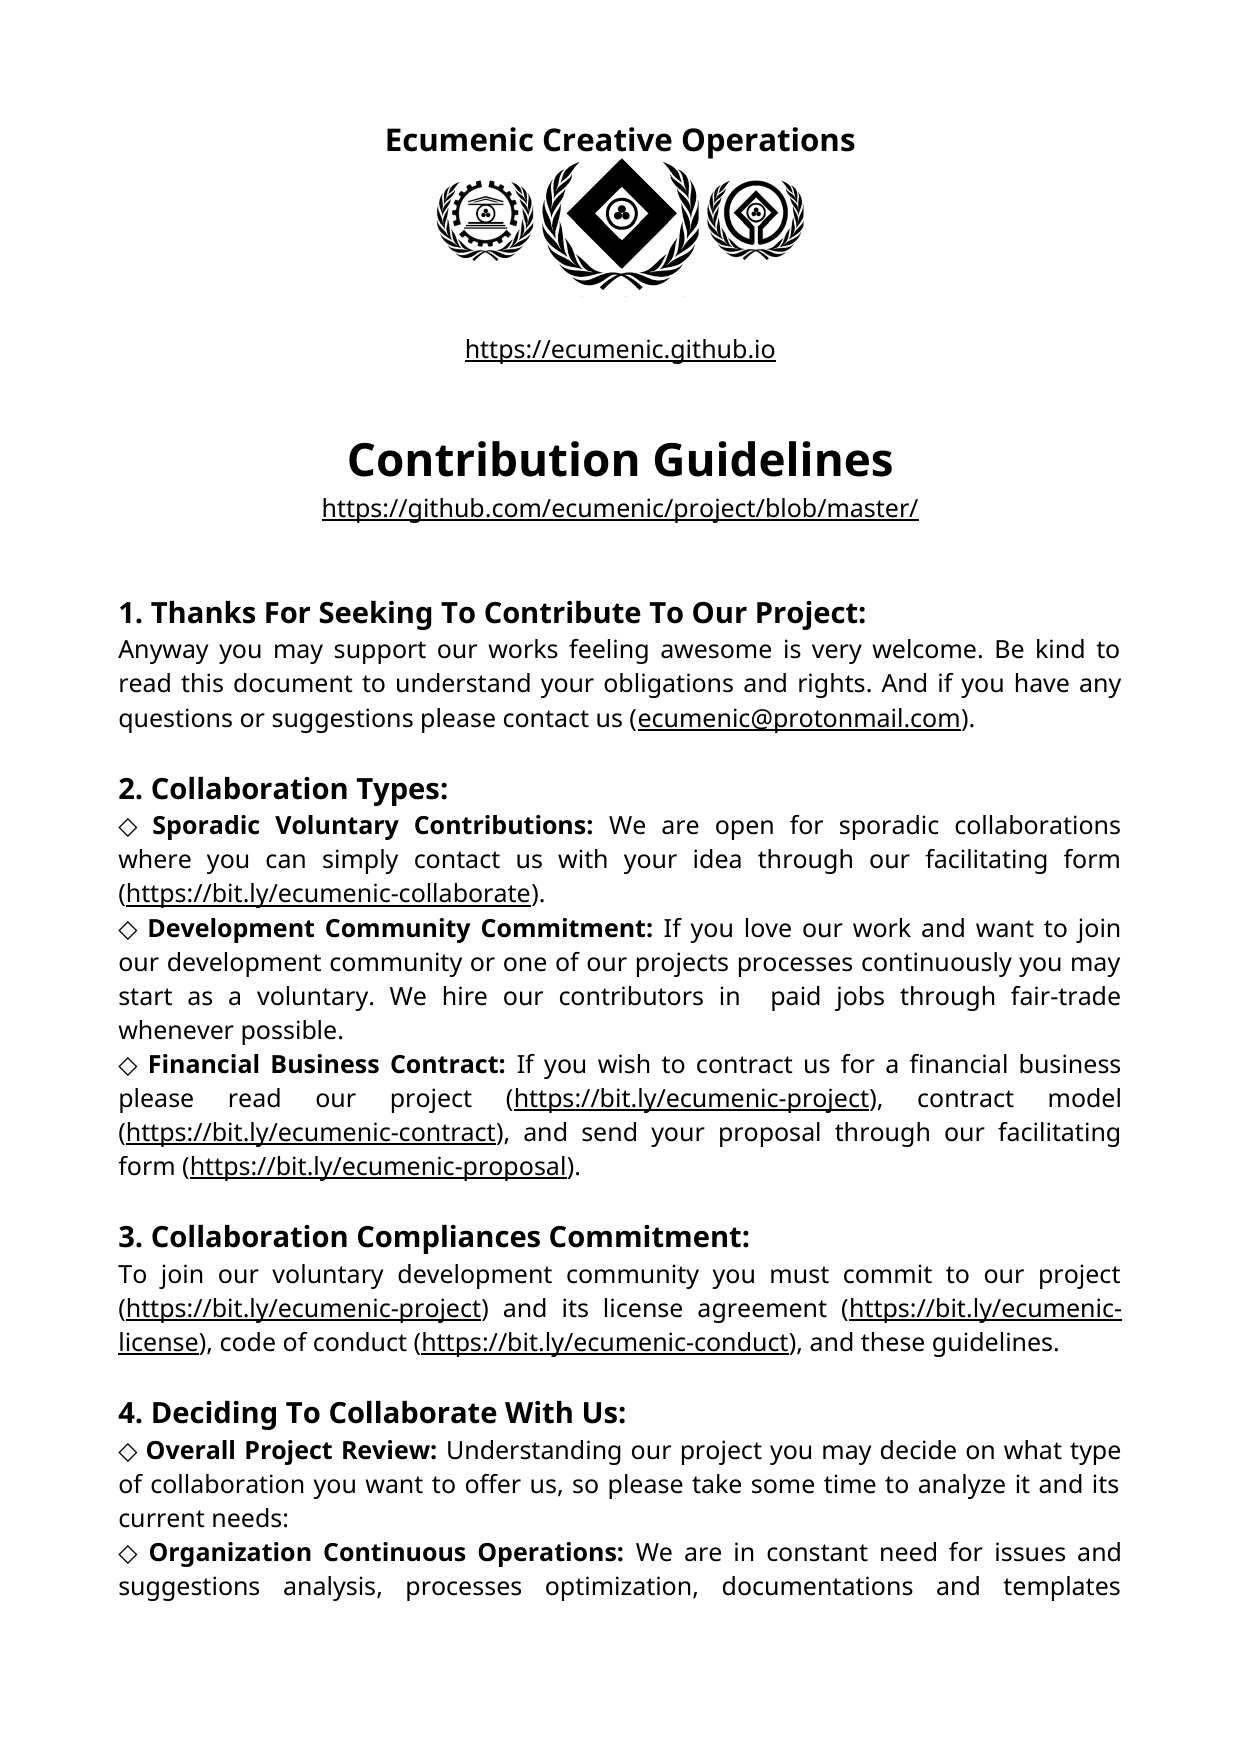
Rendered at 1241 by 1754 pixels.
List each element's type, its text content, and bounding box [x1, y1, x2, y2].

picture [428, 147, 813, 298]
text ◇ Financial Business Contract: If you wish to contract us for a financial business please read our project (https://bit.ly/ecumenic-project), contract model (https://bit.ly/ecumenic-contract), and send your proposal through our facilitating form (https://bit.ly/ecumenic-proposal). [118, 1046, 1122, 1183]
text https://github.com/ecumenic/project/blob/master/ [118, 490, 1122, 524]
text Anyway you may support our works feeling awesome is very welcome. Be kind to read this document to understand your obligations and rights. And if you have any questions or suggestions please contact us (ecumenic@protonmail.com). [118, 632, 1122, 734]
text ◇ Sporadic Voluntary Contributions: We are open for sporadic collaborations where you can simply contact us with your idea through our facilitating form (https://bit.ly/ecumenic-collaborate). [118, 808, 1122, 910]
text 3. Collaboration Compliances Commitment: [118, 1217, 1122, 1256]
text To join our voluntary development community you must commit to our project (https://bit.ly/ecumenic-project) and its license agreement (https://bit.ly/ecumenic-license), code of conduct (https://bit.ly/ecumenic-conduct), and these guidelines. [118, 1256, 1122, 1359]
text ◇ Organization Continuous Operations: We are in constant need for issues and suggestions analysis, processes optimization, documentations and templates [118, 1534, 1122, 1603]
text Ecumenic Creative Operations [118, 118, 1122, 161]
text ◇ Overall Project Review: Understanding our project you may decide on what type of collaboration you want to offer us, so please take some time to analyze it and its current needs: [118, 1432, 1122, 1534]
text 2. Collaboration Types: [118, 768, 1122, 808]
text Contribution Guidelines [118, 428, 1122, 490]
text 1. Thanks For Seeking To Contribute To Our Project: [118, 592, 1122, 632]
text ◇ Development Community Commitment: If you love our work and want to join our development community or one of our projects processes continuously you may start as a voluntary. We hire our contributors in paid jobs through fair-trade whenever possible. [118, 910, 1122, 1046]
text 4. Deciding To Collaborate With Us: [118, 1393, 1122, 1432]
text https://ecumenic.github.io [118, 331, 1122, 365]
